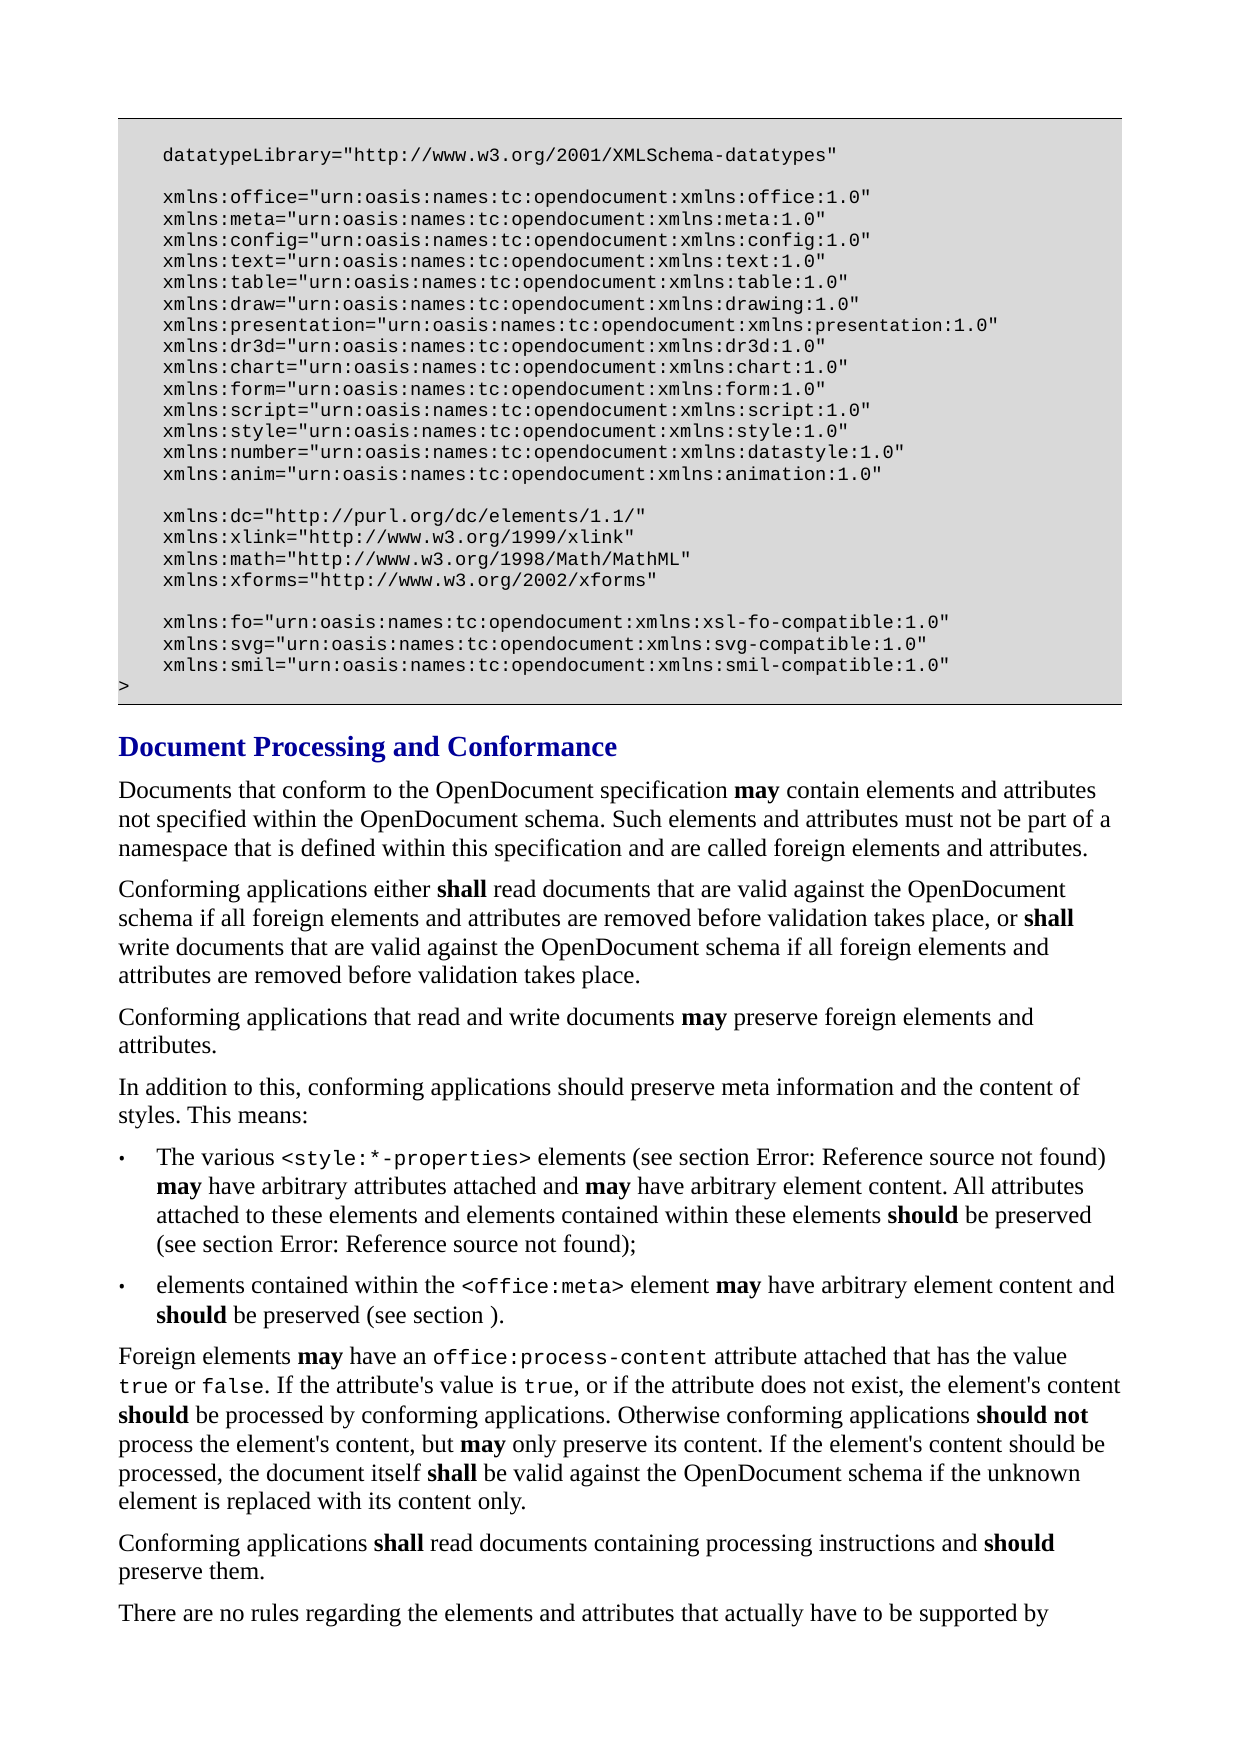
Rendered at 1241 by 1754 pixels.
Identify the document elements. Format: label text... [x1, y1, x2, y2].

text xmlns:form="urn:oasis:names:tc:opendocument:xmlns:form:1.0" [118, 379, 1122, 401]
text xmlns:smil="urn:oasis:names:tc:opendocument:xmlns:smil-compatible:1.0" [118, 656, 1122, 671]
text xmlns:config="urn:oasis:names:tc:opendocument:xmlns:config:1.0" [118, 231, 1122, 252]
text xmlns:dr3d="urn:oasis:names:tc:opendocument:xmlns:dr3d:1.0" [118, 337, 1122, 358]
list The various <style:*-properties> elements (see section ) may have arbitrary attributes attached and may have arbitrary element content. All attributes attached to these elements and elements contained within these elements should be preserved (see section ); [118, 1142, 1122, 1258]
text xmlns:meta="urn:oasis:names:tc:opendocument:xmlns:meta:1.0" [118, 209, 1122, 231]
text datatypeLibrary="http://www.w3.org/2001/XMLSchema-datatypes" [118, 146, 1122, 167]
text xmlns:chart="urn:oasis:names:tc:opendocument:xmlns:chart:1.0" [118, 358, 1122, 379]
text xmlns:anim="urn:oasis:names:tc:opendocument:xmlns:animation:1.0" [118, 464, 1122, 486]
text xmlns:xforms="http://www.w3.org/2002/xforms" [118, 571, 1122, 592]
text Conforming applications that read and write documents may preserve foreign elements and attributes. [118, 1002, 1122, 1059]
text xmlns:xlink="http://www.w3.org/1999/xlink" [118, 528, 1122, 549]
text > [118, 671, 1122, 704]
text xmlns:office="urn:oasis:names:tc:opendocument:xmlns:office:1.0" [118, 188, 1122, 209]
text xmlns:number="urn:oasis:names:tc:opendocument:xmlns:datastyle:1.0" [118, 443, 1122, 464]
list elements contained within the <office:meta> element may have arbitrary element content and should be preserved (see section ). [118, 1270, 1122, 1328]
text xmlns:text="urn:oasis:names:tc:opendocument:xmlns:text:1.0" [118, 252, 1122, 273]
text xmlns:svg="urn:oasis:names:tc:opendocument:xmlns:svg-compatible:1.0" [118, 634, 1122, 656]
text xmlns:draw="urn:oasis:names:tc:opendocument:xmlns:drawing:1.0" [118, 294, 1122, 316]
text xmlns:fo="urn:oasis:names:tc:opendocument:xmlns:xsl-fo-compatible:1.0" [118, 613, 1122, 634]
text Foreign elements may have an office:process-content attribute attached that has the value true or false. If the attribute's value is true, or if the attribute does not exist, the element's content should be processed by conforming applications. Otherwise conforming applications should not process the element's content, but may only preserve its content. If the element's content should be processed, the document itself shall be valid against the OpenDocument schema if the unknown element is replaced with its content only. [118, 1341, 1122, 1515]
text Conforming applications shall read documents containing processing instructions and should preserve them. [118, 1528, 1122, 1585]
text xmlns:table="urn:oasis:names:tc:opendocument:xmlns:table:1.0" [118, 273, 1122, 294]
text Conforming applications either shall read documents that are valid against the OpenDocument schema if all foreign elements and attributes are removed before validation takes place, or shall write documents that are valid against the OpenDocument schema if all foreign elements and attributes are removed before validation takes place. [118, 874, 1122, 989]
text In addition to this, conforming applications should preserve meta information and the content of styles. This means: [118, 1072, 1122, 1129]
text xmlns:math="http://www.w3.org/1998/Math/MathML" [118, 549, 1122, 571]
text There are no rules regarding the elements and attributes that actually have to be supported by [118, 1598, 1122, 1626]
text xmlns:presentation="urn:oasis:names:tc:opendocument:xmlns:presentation:1.0" [118, 316, 1122, 337]
subtitle Document Processing and Conformance [118, 729, 1122, 763]
text xmlns:style="urn:oasis:names:tc:opendocument:xmlns:style:1.0" [118, 422, 1122, 443]
text xmlns:dc="http://purl.org/dc/elements/1.1/" [118, 507, 1122, 528]
text xmlns:script="urn:oasis:names:tc:opendocument:xmlns:script:1.0" [118, 401, 1122, 422]
text Documents that conform to the OpenDocument specification may contain elements and attributes not specified within the OpenDocument schema. Such elements and attributes must not be part of a namespace that is defined within this specification and are called foreign elements and attributes. [118, 776, 1122, 862]
